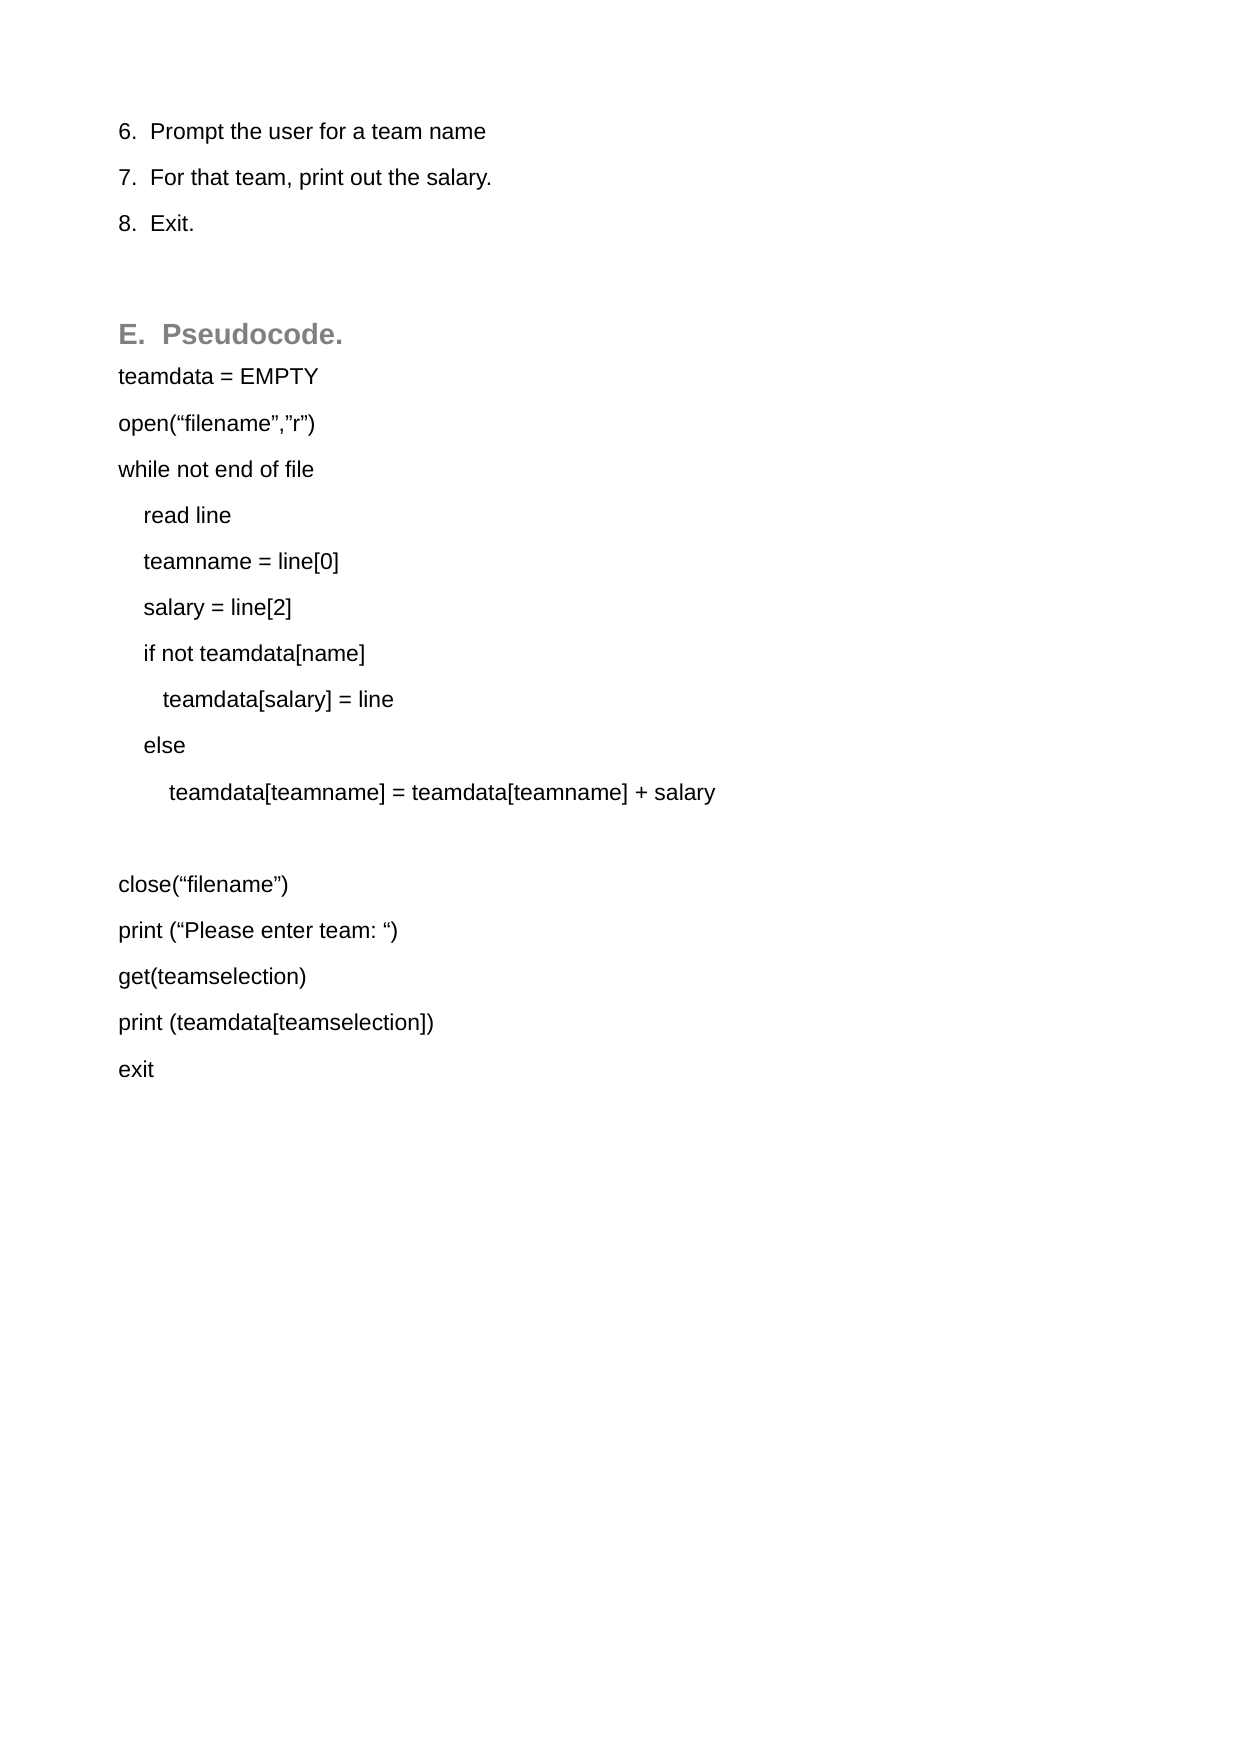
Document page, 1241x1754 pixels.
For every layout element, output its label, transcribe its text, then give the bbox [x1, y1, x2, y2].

text else [118, 732, 1122, 759]
text if not teamdata[name] [118, 640, 1122, 667]
text get(teamselection) [118, 963, 1122, 989]
text teamdata = EMPTY [118, 363, 1122, 390]
text exit [118, 1056, 1122, 1082]
text read line [118, 502, 1122, 528]
text 8. Exit. [118, 210, 1122, 237]
text teamname = line[0] [118, 548, 1122, 574]
text print (teamdata[teamselection]) [118, 1009, 1122, 1036]
text salary = line[2] [118, 594, 1122, 620]
text teamdata[teamname] = teamdata[teamname] + salary [118, 779, 1122, 805]
text print (“Please enter team: “) [118, 917, 1122, 943]
text 7. For that team, print out the salary. [118, 164, 1122, 191]
text while not end of file [118, 456, 1122, 482]
text close(“filename”) [118, 871, 1122, 897]
text teamdata[salary] = line [118, 686, 1122, 713]
text open(“filename”,”r”) [118, 409, 1122, 436]
text 6. Prompt the user for a team name [118, 118, 1122, 144]
subtitle E. Pseudocode. [118, 317, 1122, 351]
